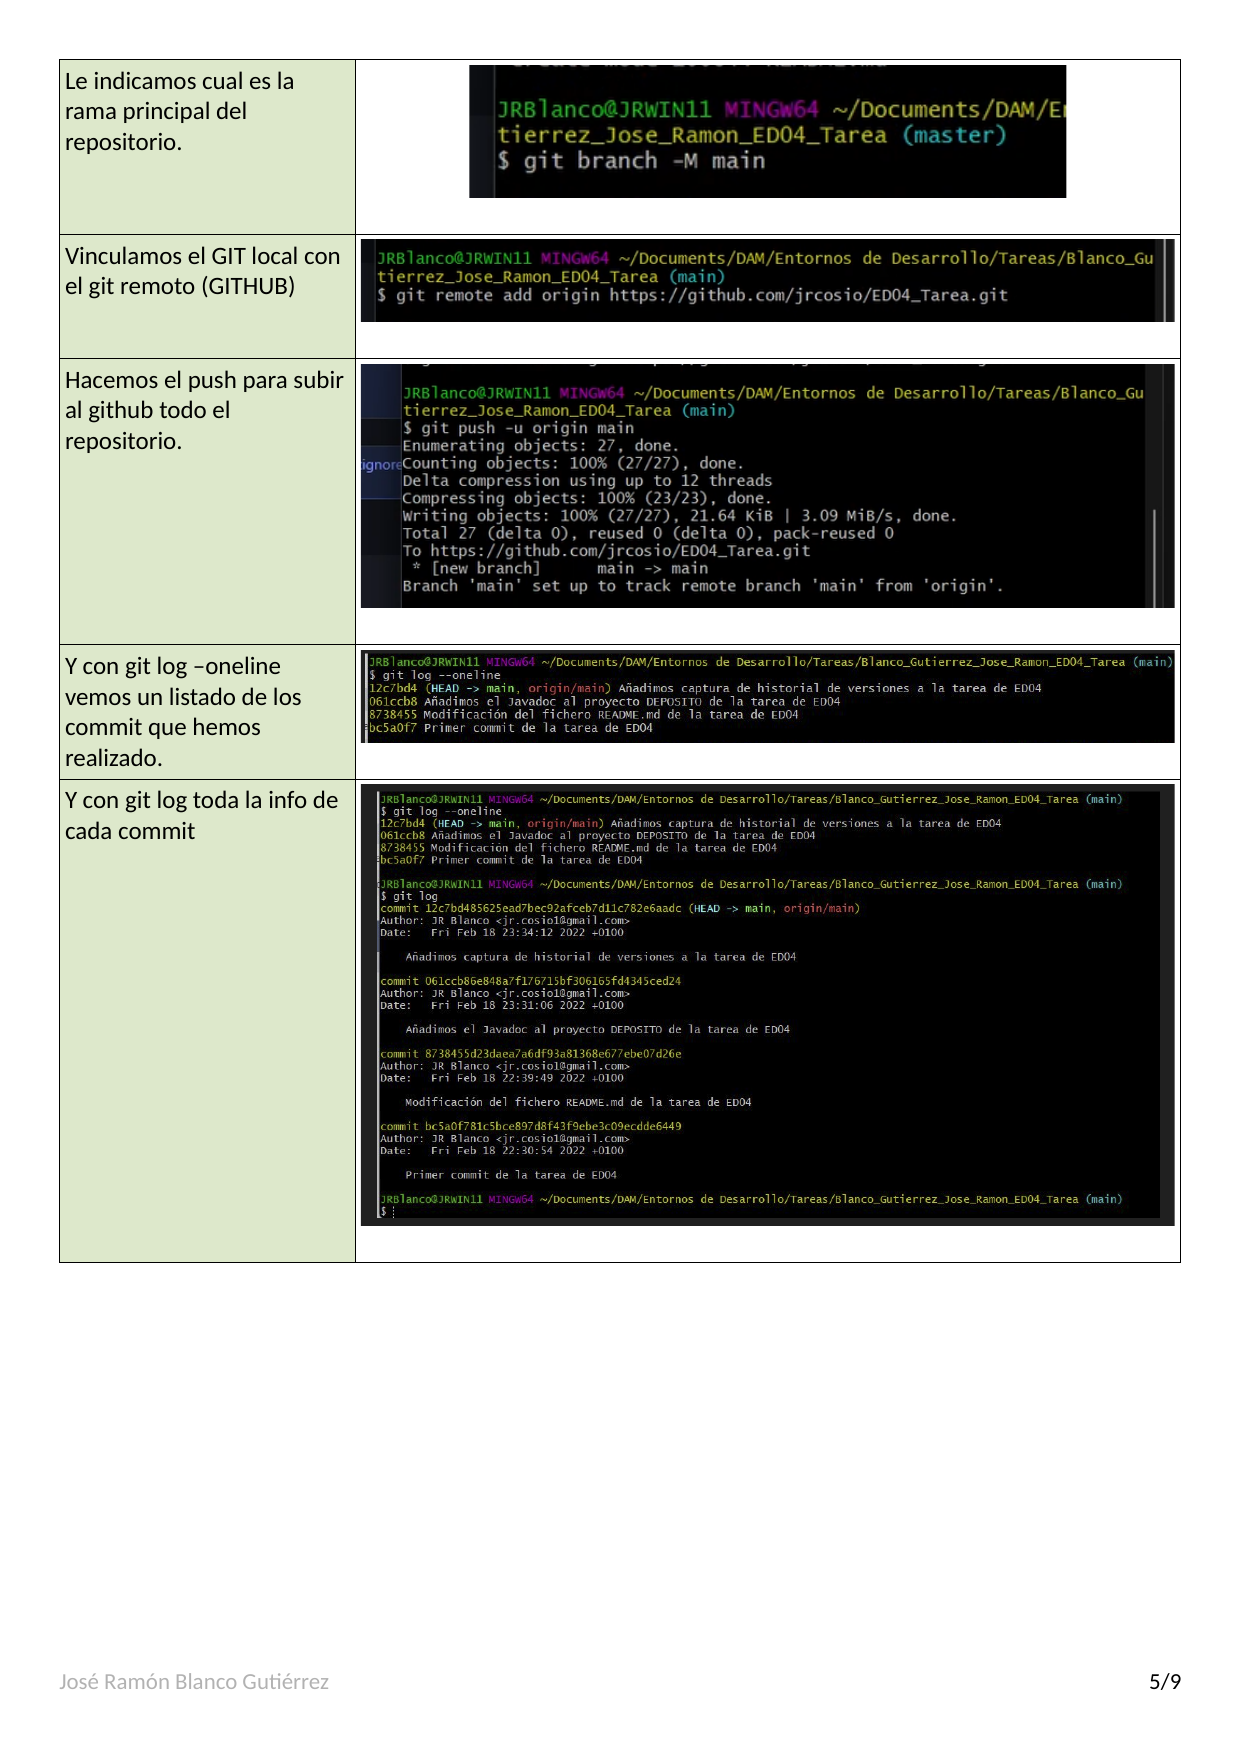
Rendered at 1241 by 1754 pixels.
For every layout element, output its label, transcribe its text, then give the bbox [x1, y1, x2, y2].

table_cell Le indicamos cual es la rama principal del repositorio. [60, 60, 355, 234]
table_cell [356, 359, 1180, 644]
table_cell [356, 645, 1180, 779]
table_cell [356, 780, 1180, 1262]
picture [360, 784, 1175, 1226]
picture [469, 65, 1067, 198]
picture [360, 364, 1175, 608]
table_cell Hacemos el push para subir al github todo el repositorio. [60, 359, 355, 644]
picture [360, 239, 1175, 322]
picture [360, 650, 1175, 743]
table_cell [356, 235, 1180, 358]
table_cell Y con git log –oneline vemos un listado de los commit que hemos realizado. [60, 645, 355, 779]
table_cell Y con git log toda la info de cada commit [60, 780, 355, 1262]
table_cell [356, 60, 1180, 234]
table_cell Vinculamos el GIT local con el git remoto (GITHUB) [60, 235, 355, 358]
